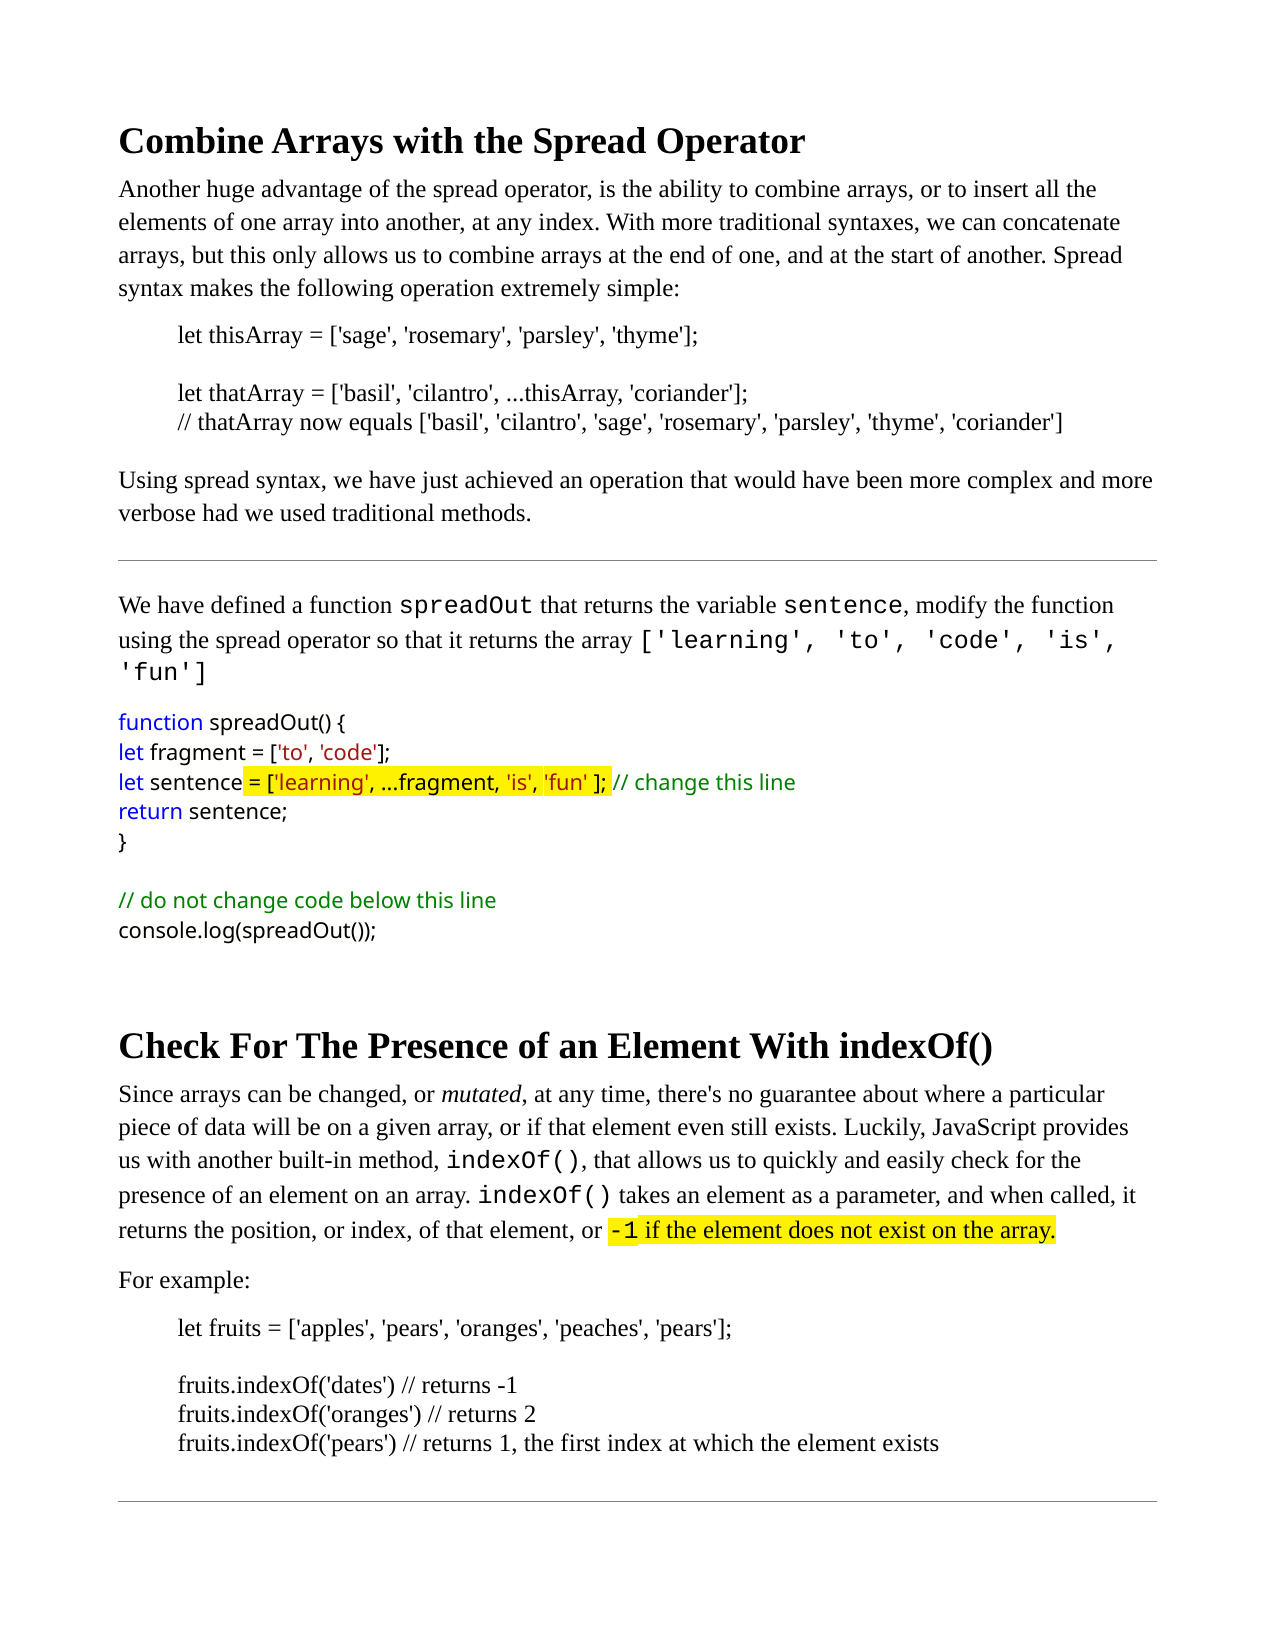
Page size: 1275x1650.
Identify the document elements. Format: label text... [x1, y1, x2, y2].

text For example: [118, 1265, 1157, 1294]
text Since arrays can be changed, or mutated, at any time, there's no guarantee about where a particular piece of data will be on a given array, or if that element even still exists. Luckily, JavaScript provides us with another built-in method, indexOf(), that allows us to quickly and easily check for the presence of an element on an array. indexOf() takes an element as a parameter, and when called, it returns the position, or index, of that element, or -1 if the element does not exist on the array. [118, 1079, 1157, 1246]
subtitle Combine Arrays with the Spread Operator [118, 118, 1157, 161]
text console.log(spreadOut()); [118, 915, 1157, 945]
text } [118, 826, 1157, 856]
text We have defined a function spreadOut that returns the variable sentence, modify the function using the spread operator so that it returns the array ['learning', 'to', 'code', 'is', 'fun'] [118, 590, 1157, 688]
text function spreadOut() { [118, 707, 1157, 737]
text return sentence; [118, 796, 1157, 826]
text Using spread syntax, we have just achieved an operation that would have been more complex and more verbose had we used traditional methods. [118, 465, 1157, 527]
subtitle Check For The Presence of an Element With indexOf() [118, 1023, 1157, 1067]
text Another huge advantage of the spread operator, is the ability to combine arrays, or to insert all the elements of one array into another, at any index. With more traditional syntaxes, we can concatenate arrays, but this only allows us to combine arrays at the end of one, and at the start of another. Spread syntax makes the following operation extremely simple: [118, 174, 1157, 302]
text // do not change code below this line [118, 886, 1157, 915]
text let fruits = ['apples', 'pears', 'oranges', 'peaches', 'pears']; fruits.indexOf('dates') // returns -1 fruits.indexOf('oranges') // returns 2 fruits.indexOf('pears') // returns 1, the first index at which the element exists [177, 1313, 1098, 1457]
text let thisArray = ['sage', 'rosemary', 'parsley', 'thyme']; let thatArray = ['basil', 'cilantro', ...thisArray, 'coriander']; // thatArray now equals ['basil', 'cilantro', 'sage', 'rosemary', 'parsley', 'thyme', 'coriander'] [177, 320, 1098, 435]
text let sentence = ['learning', ...fragment, 'is', 'fun' ]; // change this line [118, 766, 1157, 796]
text let fragment = ['to', 'code']; [118, 737, 1157, 766]
